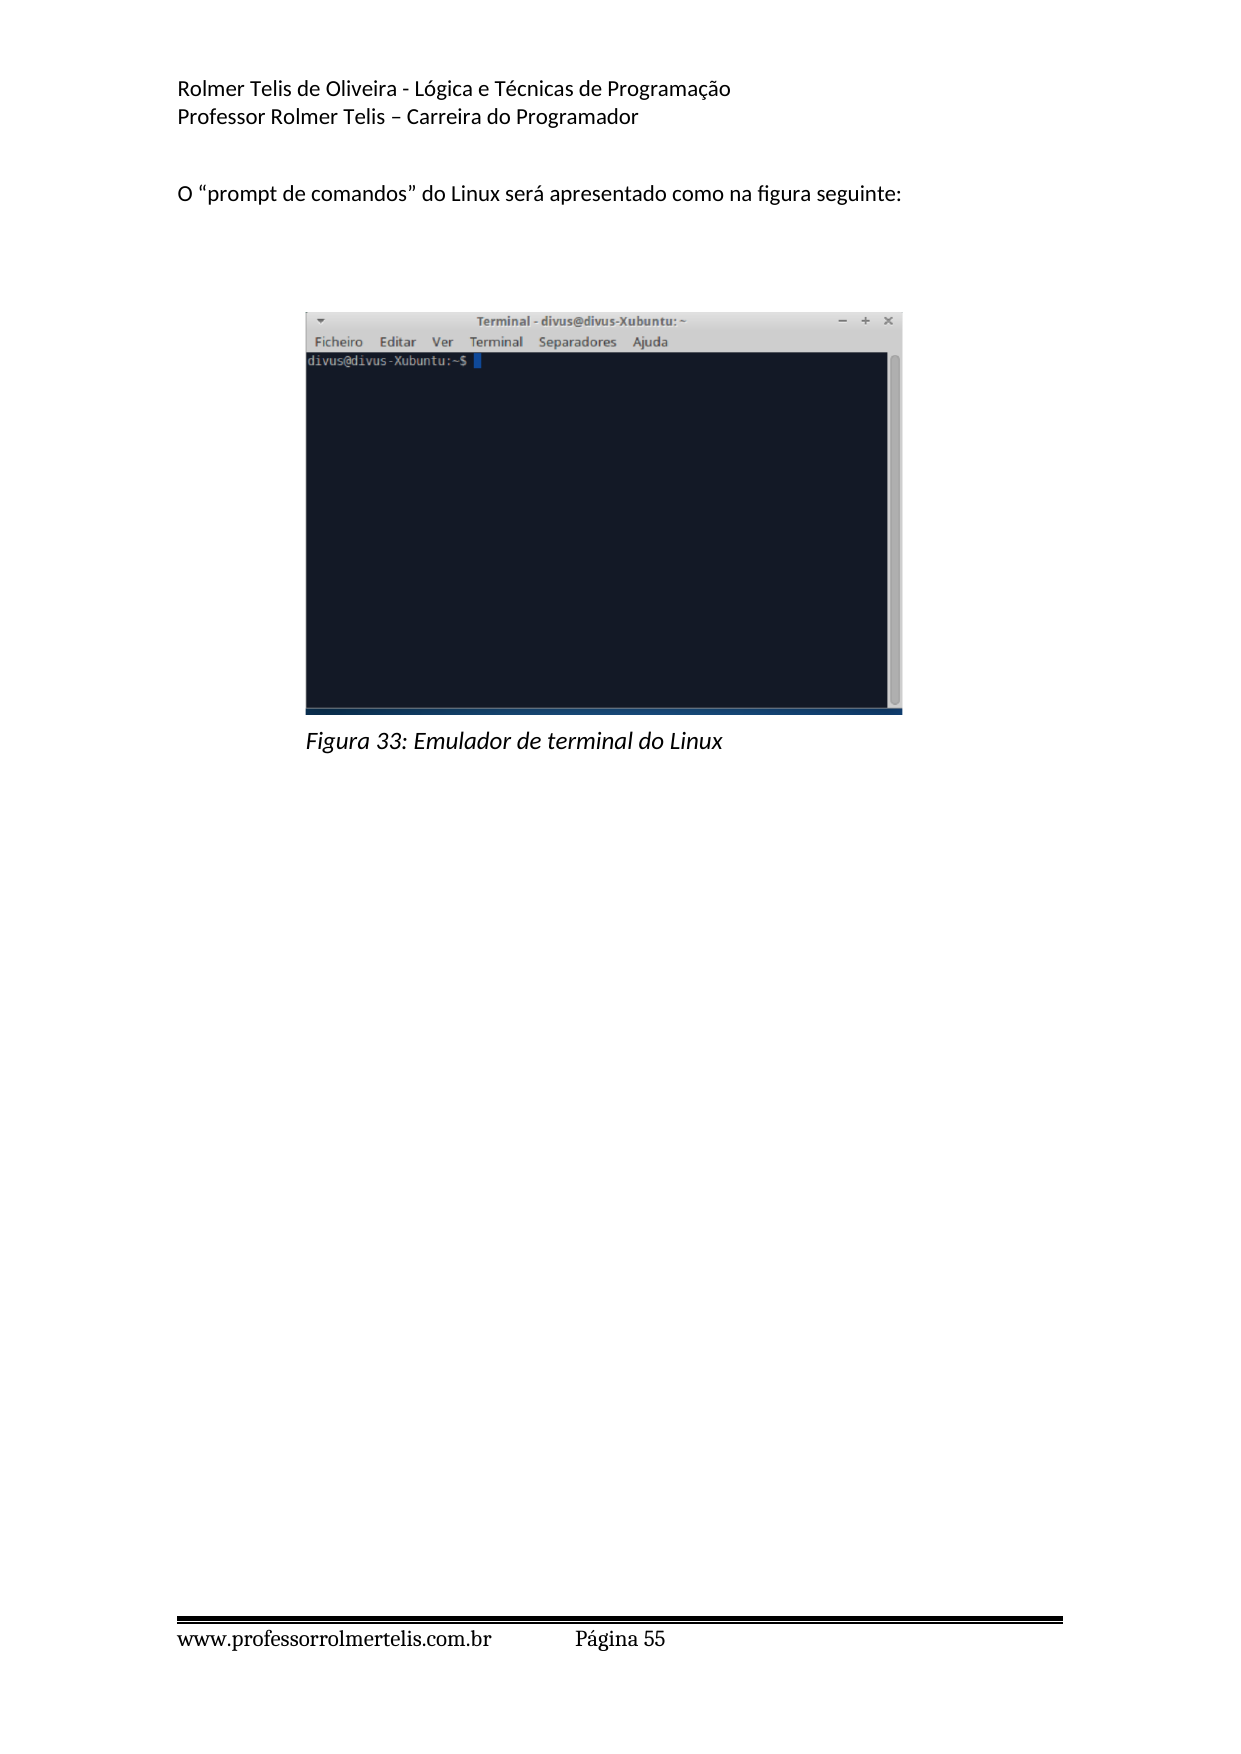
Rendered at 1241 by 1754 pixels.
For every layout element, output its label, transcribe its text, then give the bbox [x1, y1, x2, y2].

text Figura 33: Emulador de terminal do Linux [306, 715, 902, 756]
text O “prompt de comandos” do Linux será apresentado como na figura seguinte: [177, 179, 1063, 207]
picture [305, 312, 903, 715]
text [306, 300, 902, 312]
